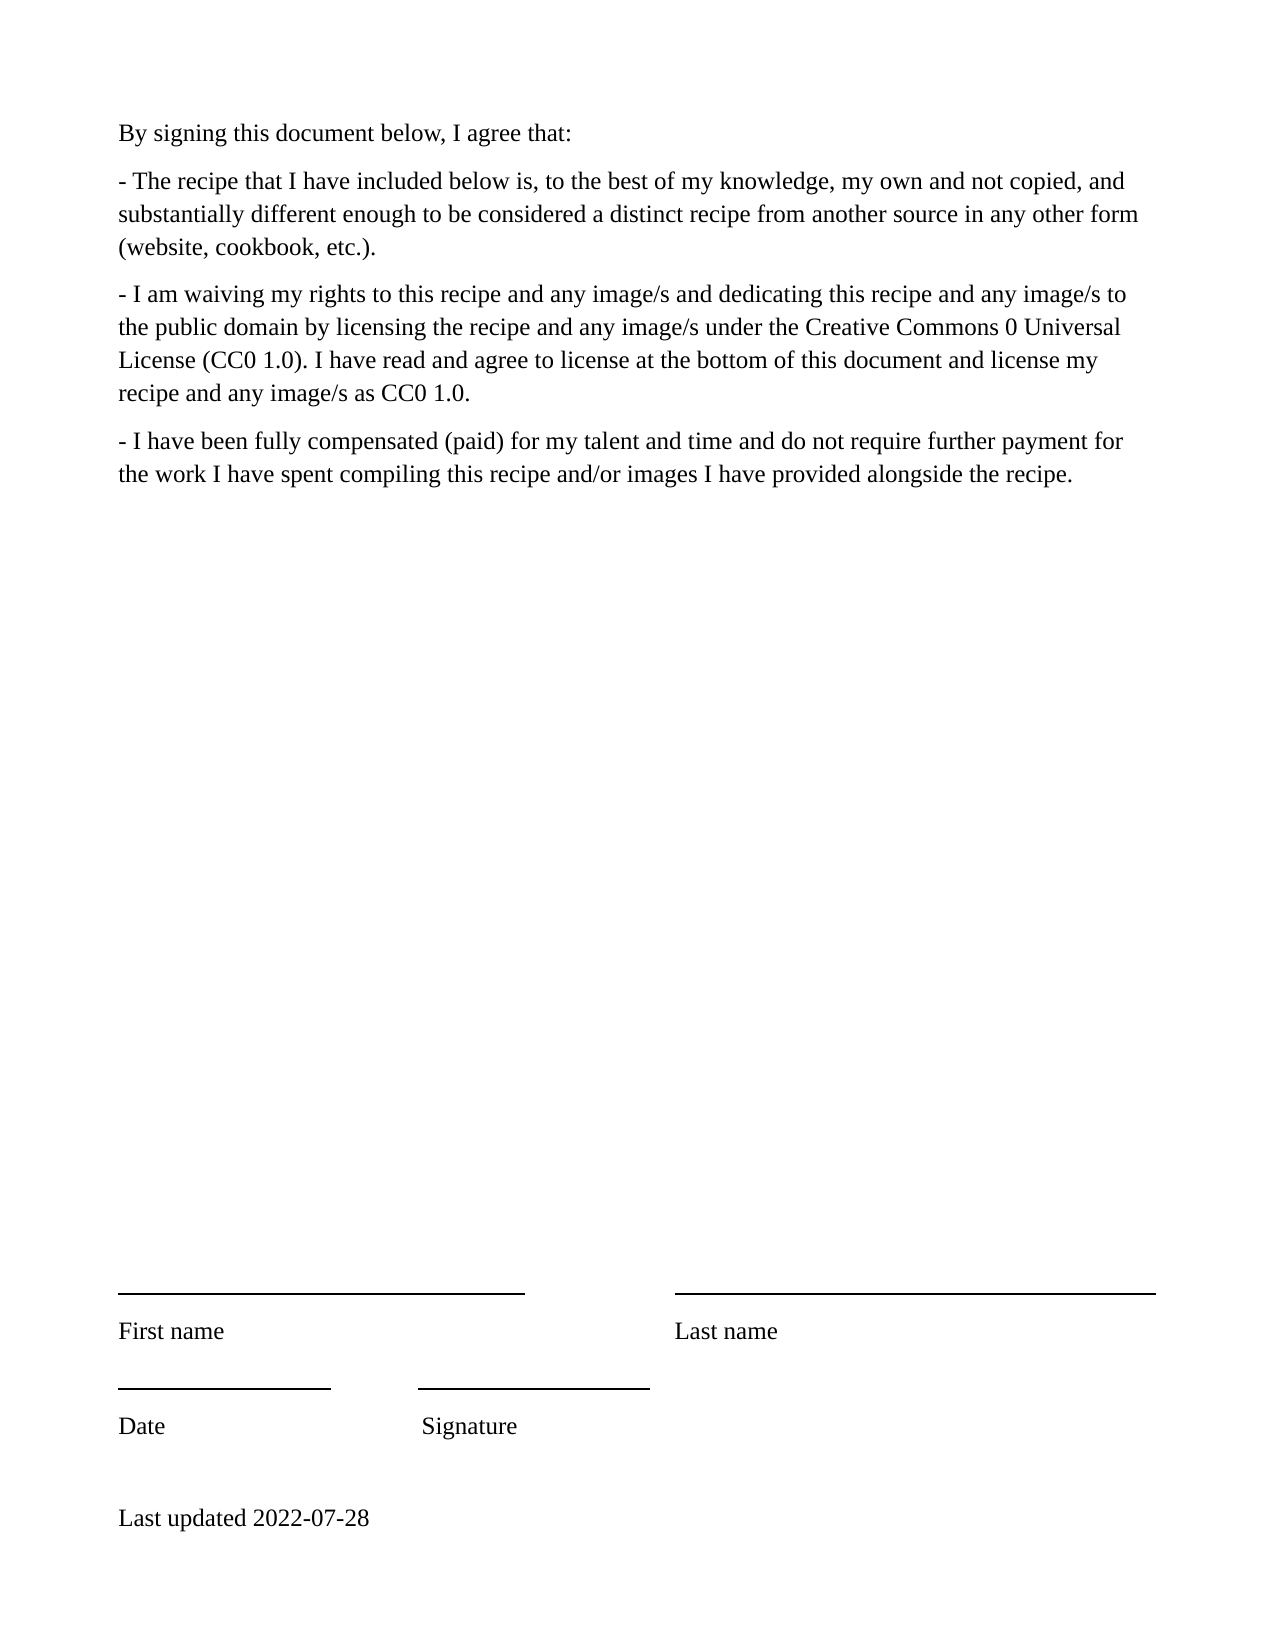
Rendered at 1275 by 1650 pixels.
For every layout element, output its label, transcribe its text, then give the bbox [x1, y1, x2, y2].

text First name Last name [118, 1316, 1157, 1345]
text By signing this document below, I agree that: [118, 118, 1157, 147]
text - I have been fully compensated (paid) for my talent and time and do not require further payment for the work I have spent compiling this recipe and/or images I have provided alongside the recipe. [118, 426, 1157, 488]
text - The recipe that I have included below is, to the best of my knowledge, my own and not copied, and substantially different enough to be considered a distinct recipe from another source in any other form (website, cookbook, etc.). [118, 166, 1157, 261]
text Date Signature [118, 1411, 1157, 1440]
text - I am waiving my rights to this recipe and any image/s and dedicating this recipe and any image/s to the public domain by licensing the recipe and any image/s under the Creative Commons 0 Universal License (CC0 1.0). I have read and agree to license at the bottom of this document and license my recipe and any image/s as CC0 1.0. [118, 279, 1157, 407]
